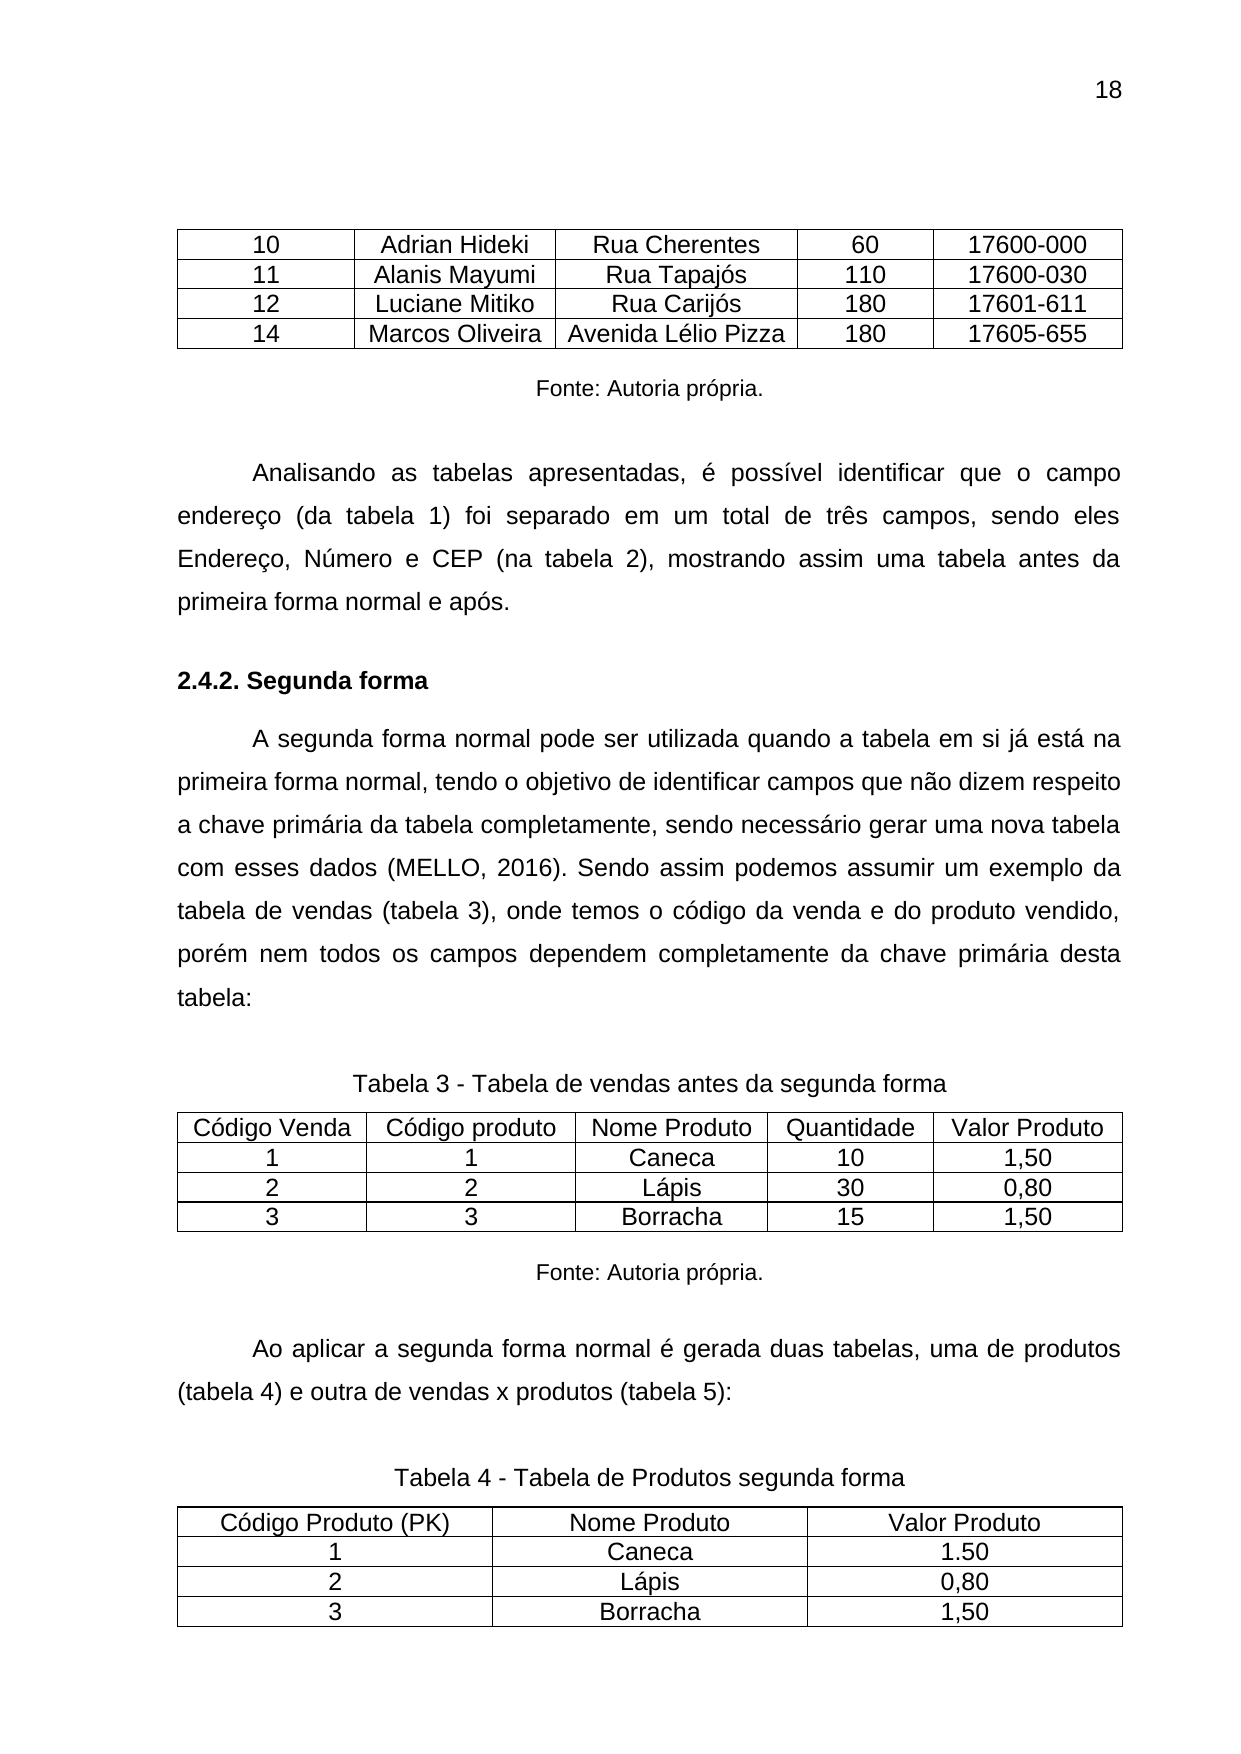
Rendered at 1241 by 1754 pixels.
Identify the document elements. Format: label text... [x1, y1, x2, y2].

table_cell Borracha [493, 1597, 807, 1626]
table_header Valor Produto [934, 1113, 1122, 1142]
table_cell 17600-000 [934, 230, 1122, 258]
table_cell Caneca [493, 1537, 807, 1566]
table_cell 0,80 [934, 1173, 1122, 1201]
table_cell 2 [367, 1173, 575, 1201]
table_cell 1,50 [934, 1203, 1122, 1231]
subtitle 2.4.2. Segunda forma [177, 666, 1122, 695]
table_cell Luciane Mitiko [355, 289, 555, 318]
table_cell 110 [798, 260, 933, 288]
table_cell Borracha [576, 1203, 767, 1231]
table_cell 17600-030 [934, 260, 1122, 288]
table_cell 30 [768, 1173, 933, 1201]
table_cell Rua Carijós [556, 289, 797, 318]
table_cell 3 [178, 1597, 492, 1626]
table_cell 3 [367, 1203, 575, 1231]
table_cell 180 [798, 319, 933, 348]
table_cell 1 [178, 1143, 366, 1172]
text Fonte: Autoria própria. [177, 1258, 1122, 1285]
table_cell Lápis [493, 1567, 807, 1596]
table_cell Adrian Hideki [355, 230, 555, 258]
text A segunda forma normal pode ser utilizada quando a tabela em si já está na primeira forma normal, tendo o objetivo de identificar campos que não dizem respeito a chave primária da tabela completamente, sendo necessário gerar uma nova tabela com esses dados (MELLO, 2016). Sendo assim podemos assumir um exemplo da tabela de vendas (tabela 3), onde temos o código da venda e do produto vendido, porém nem todos os campos dependem completamente da chave primária desta tabela: [177, 724, 1122, 1011]
table_header Código Venda [178, 1113, 366, 1142]
table_cell 17605-655 [934, 319, 1122, 348]
table_cell 60 [798, 230, 933, 258]
text Fonte: Autoria própria. [177, 375, 1122, 402]
text Tabela 4 - Tabela de Produtos segunda forma [177, 1463, 1122, 1492]
table_cell 17601-611 [934, 289, 1122, 318]
table_cell Marcos Oliveira [355, 319, 555, 348]
table_cell Lápis [576, 1173, 767, 1201]
table_cell 11 [178, 260, 354, 288]
table_cell 1,50 [808, 1597, 1122, 1626]
table_cell 1 [178, 1537, 492, 1566]
table_header Código produto [367, 1113, 575, 1142]
table_cell 10 [768, 1143, 933, 1172]
table_cell Avenida Lélio Pizza [556, 319, 797, 348]
table_cell 12 [178, 289, 354, 318]
table_cell 1.50 [808, 1537, 1122, 1566]
table_header Valor Produto [808, 1508, 1122, 1536]
table_header Nome Produto [576, 1113, 767, 1142]
table_cell 3 [178, 1203, 366, 1231]
text Tabela 3 - Tabela de vendas antes da segunda forma [177, 1069, 1122, 1098]
table_cell Alanis Mayumi [355, 260, 555, 288]
table_cell 1 [367, 1143, 575, 1172]
table_cell 180 [798, 289, 933, 318]
table_cell Caneca [576, 1143, 767, 1172]
table_header Código Produto (PK) [178, 1508, 492, 1536]
text Analisando as tabelas apresentadas, é possível identificar que o campo endereço (da tabela 1) foi separado em um total de três campos, sendo eles Endereço, Número e CEP (na tabela 2), mostrando assim uma tabela antes da primeira forma normal e após. [177, 458, 1122, 616]
table_cell 1,50 [934, 1143, 1122, 1172]
table_header Quantidade [768, 1113, 933, 1142]
table_cell Rua Tapajós [556, 260, 797, 288]
table_cell Rua Cherentes [556, 230, 797, 258]
text Ao aplicar a segunda forma normal é gerada duas tabelas, uma de produtos (tabela 4) e outra de vendas x produtos (tabela 5): [177, 1334, 1122, 1406]
table_header Nome Produto [493, 1508, 807, 1536]
table_cell 10 [178, 230, 354, 258]
table_cell 0,80 [808, 1567, 1122, 1596]
table_cell 15 [768, 1203, 933, 1231]
table_cell 2 [178, 1567, 492, 1596]
table_cell 2 [178, 1173, 366, 1201]
table_cell 14 [178, 319, 354, 348]
